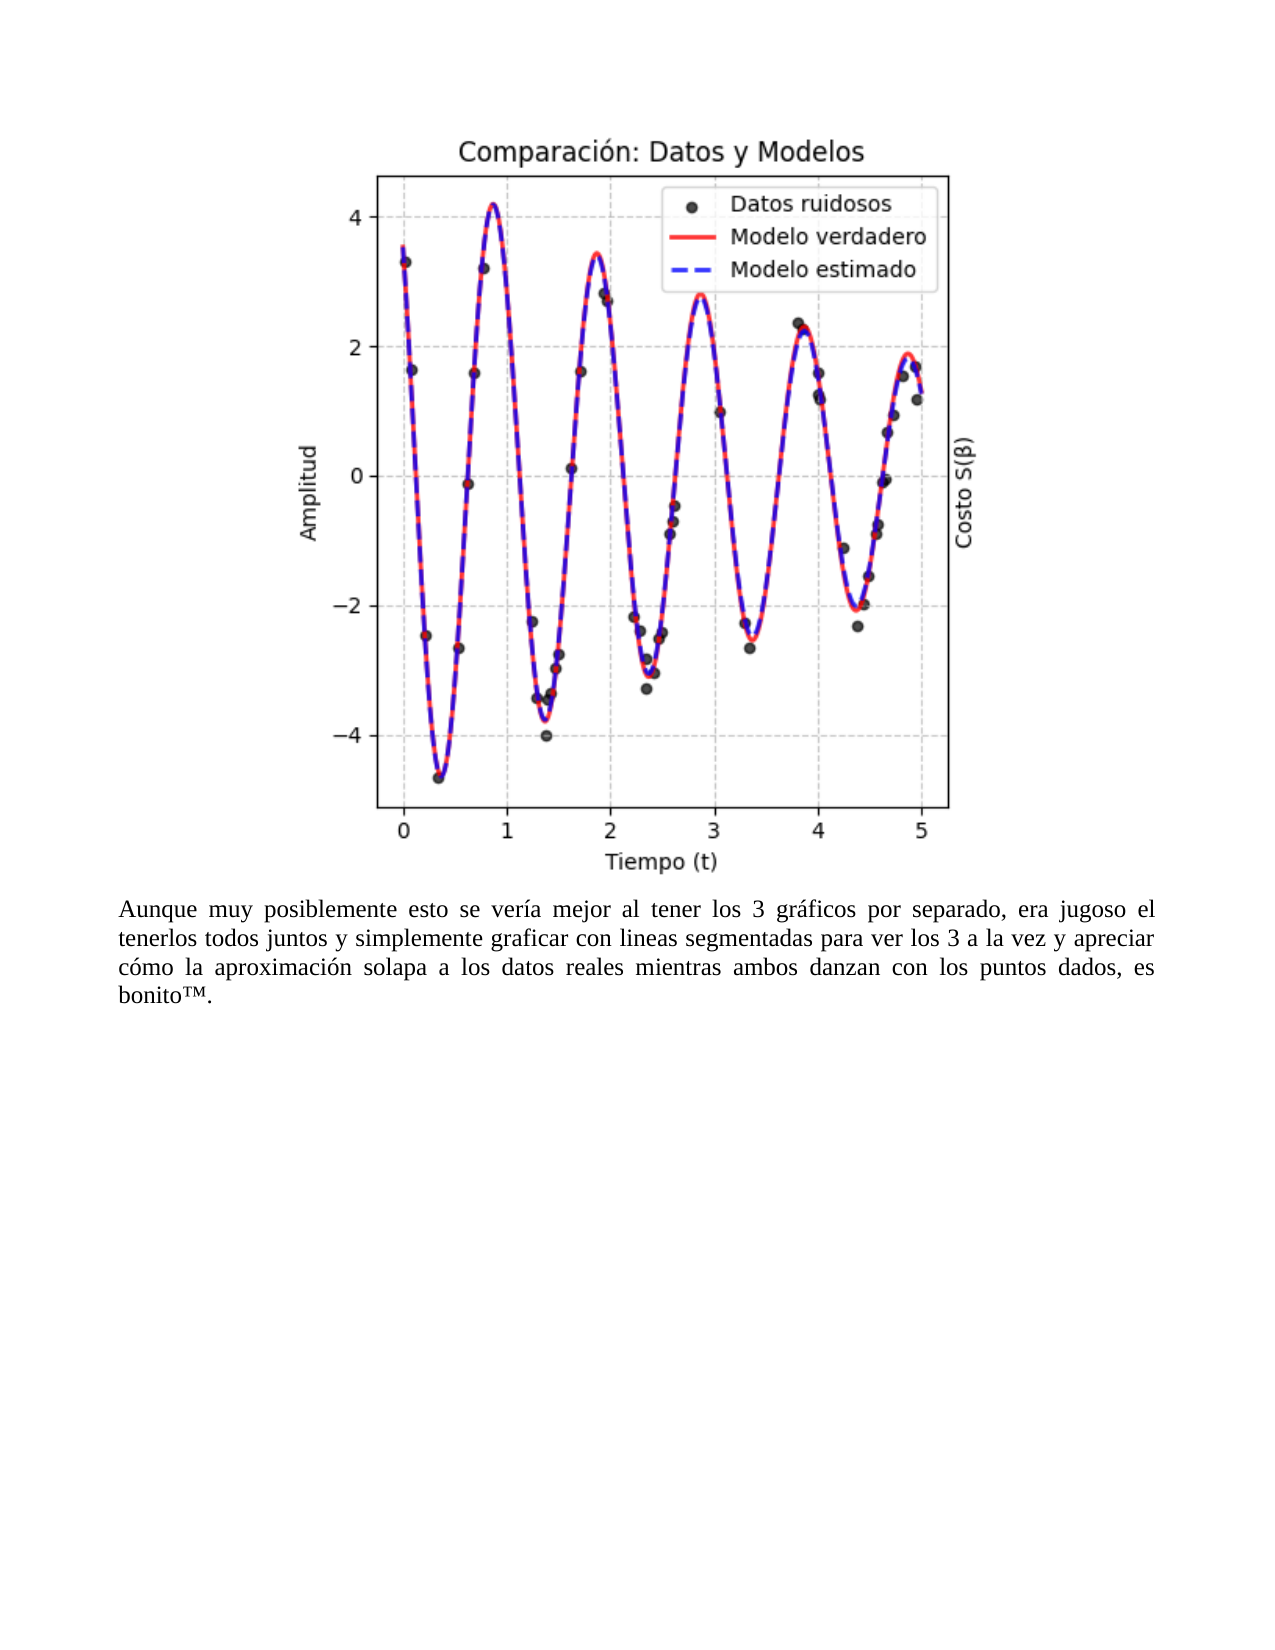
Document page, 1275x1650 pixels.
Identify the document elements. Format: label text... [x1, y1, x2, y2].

text Aunque muy posiblemente esto se vería mejor al tener los 3 gráficos por separado, era jugoso el tenerlos todos juntos y simplemente graficar con lineas segmentadas para ver los 3 a la vez y apreciar cómo la aproximación solapa a los datos reales mientras ambos danzan con los puntos dados, es bonito™. [118, 894, 1157, 1009]
picture [291, 118, 984, 887]
